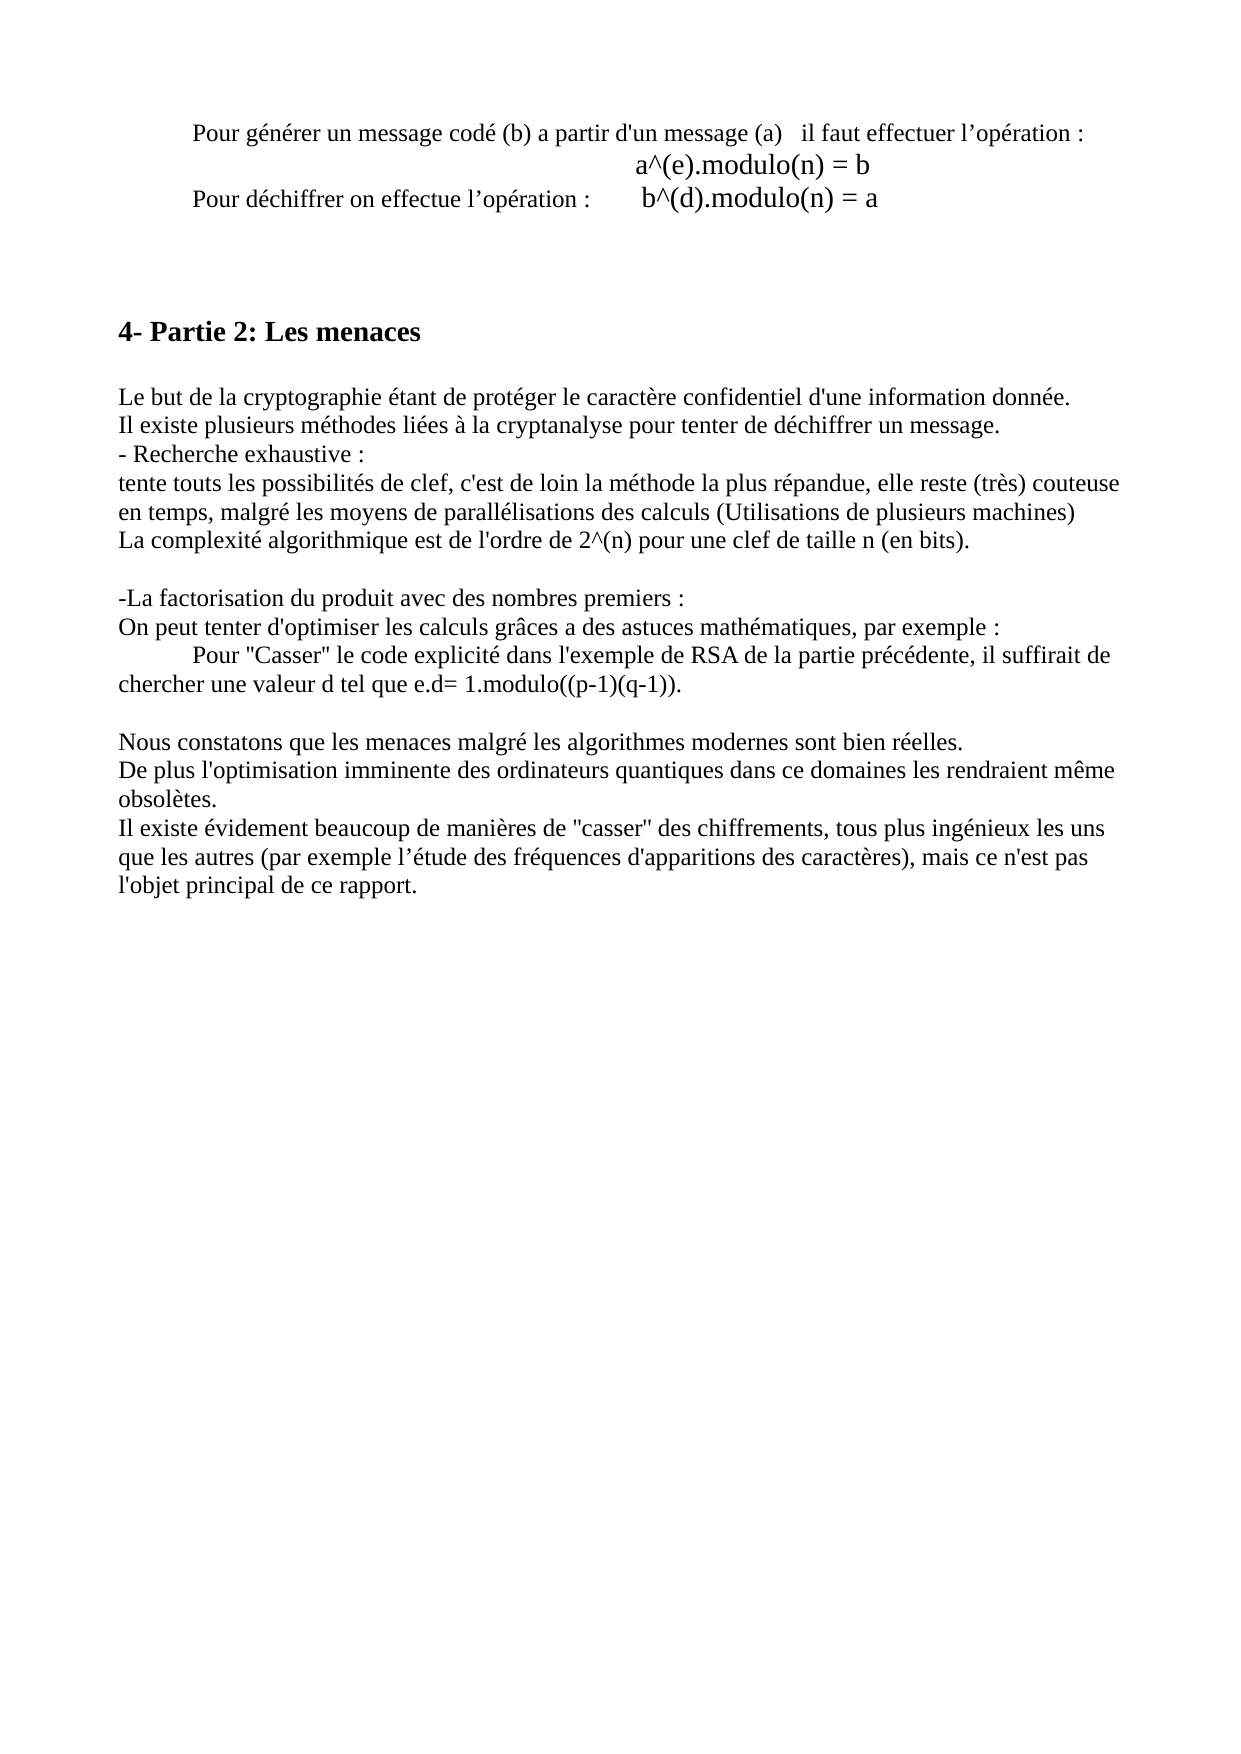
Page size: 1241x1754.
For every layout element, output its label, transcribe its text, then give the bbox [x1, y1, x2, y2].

text Il existe plusieurs méthodes liées à la cryptanalyse pour tenter de déchiffrer un message. [118, 410, 1122, 439]
text Le but de la cryptographie étant de protéger le caractère confidentiel d'une information donnée. [118, 382, 1122, 410]
text tente touts les possibilités de clef, c'est de loin la méthode la plus répandue, elle reste (très) couteuse en temps, malgré les moyens de parallélisations des calculs (Utilisations de plusieurs machines) [118, 468, 1122, 525]
text Nous constatons que les menaces malgré les algorithmes modernes sont bien réelles. [118, 727, 1122, 755]
text Pour générer un message codé (b) a partir d'un message (a) il faut effectuer l’opération : a^(e).modulo(n) = b [118, 118, 1122, 180]
text Il existe évidement beaucoup de manières de ''casser'' des chiffrements, tous plus ingénieux les uns que les autres (par exemple l’étude des fréquences d'apparitions des caractères), mais ce n'est pas l'objet principal de ce rapport. [118, 813, 1122, 899]
text Pour déchiffrer on effectue l’opération : b^(d).modulo(n) = a [118, 180, 1122, 214]
text Pour ''Casser'' le code explicité dans l'exemple de RSA de la partie précédente, il suffirait de chercher une valeur d tel que e.d= 1.modulo((p-1)(q-1)). [118, 640, 1122, 698]
text La complexité algorithmique est de l'ordre de 2^(n) pour une clef de taille n (en bits). [118, 525, 1122, 554]
text 4- Partie 2: Les menaces [118, 314, 1122, 348]
text - Recherche exhaustive : [118, 439, 1122, 468]
text -La factorisation du produit avec des nombres premiers : [118, 583, 1122, 612]
text De plus l'optimisation imminente des ordinateurs quantiques dans ce domaines les rendraient même obsolètes. [118, 755, 1122, 813]
text On peut tenter d'optimiser les calculs grâces a des astuces mathématiques, par exemple : [118, 612, 1122, 640]
